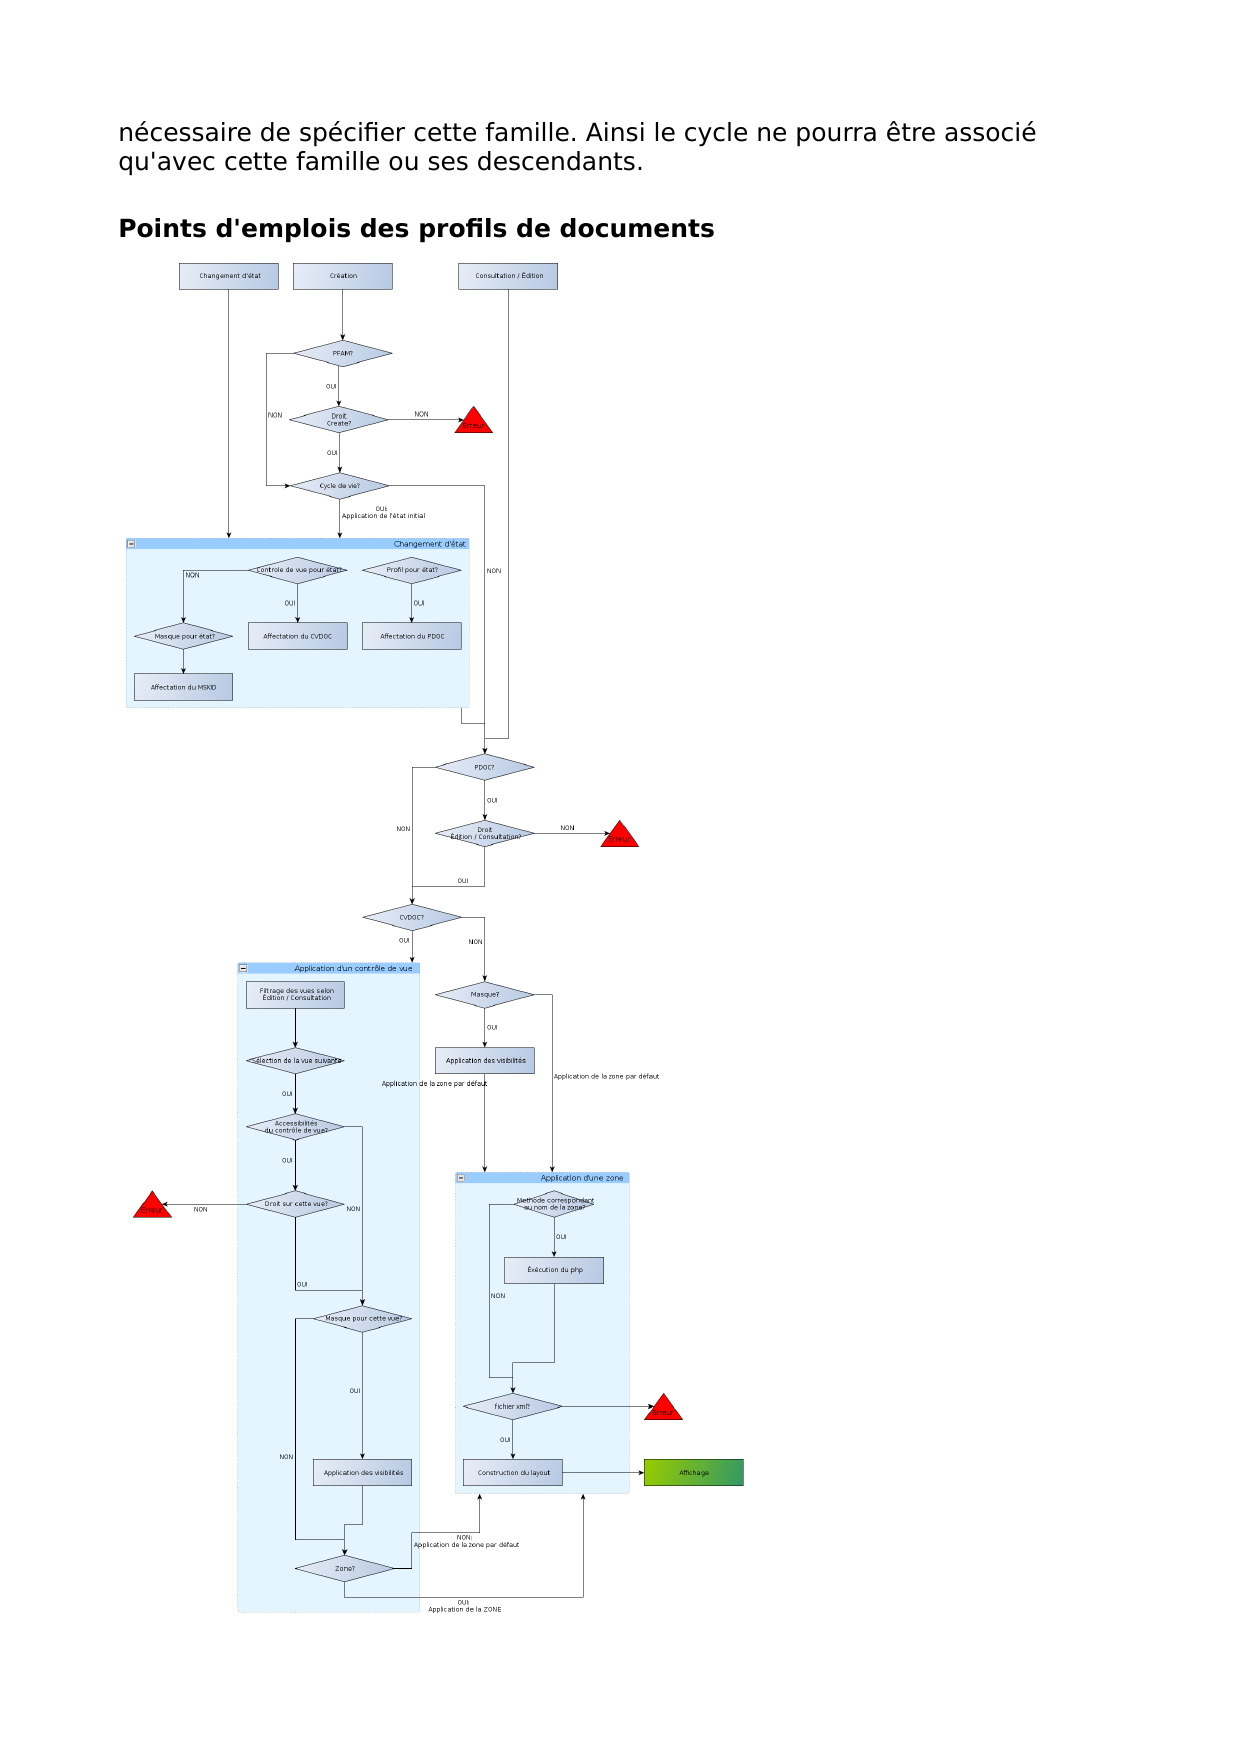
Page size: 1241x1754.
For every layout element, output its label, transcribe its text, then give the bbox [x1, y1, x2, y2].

text nécessaire de spécifier cette famille. Ainsi le cycle ne pourra être associé qu'avec cette famille ou ses descendants. [118, 118, 1122, 176]
picture [118, 255, 750, 1622]
subtitle Points d'emplois des profils de documents [118, 214, 1122, 243]
